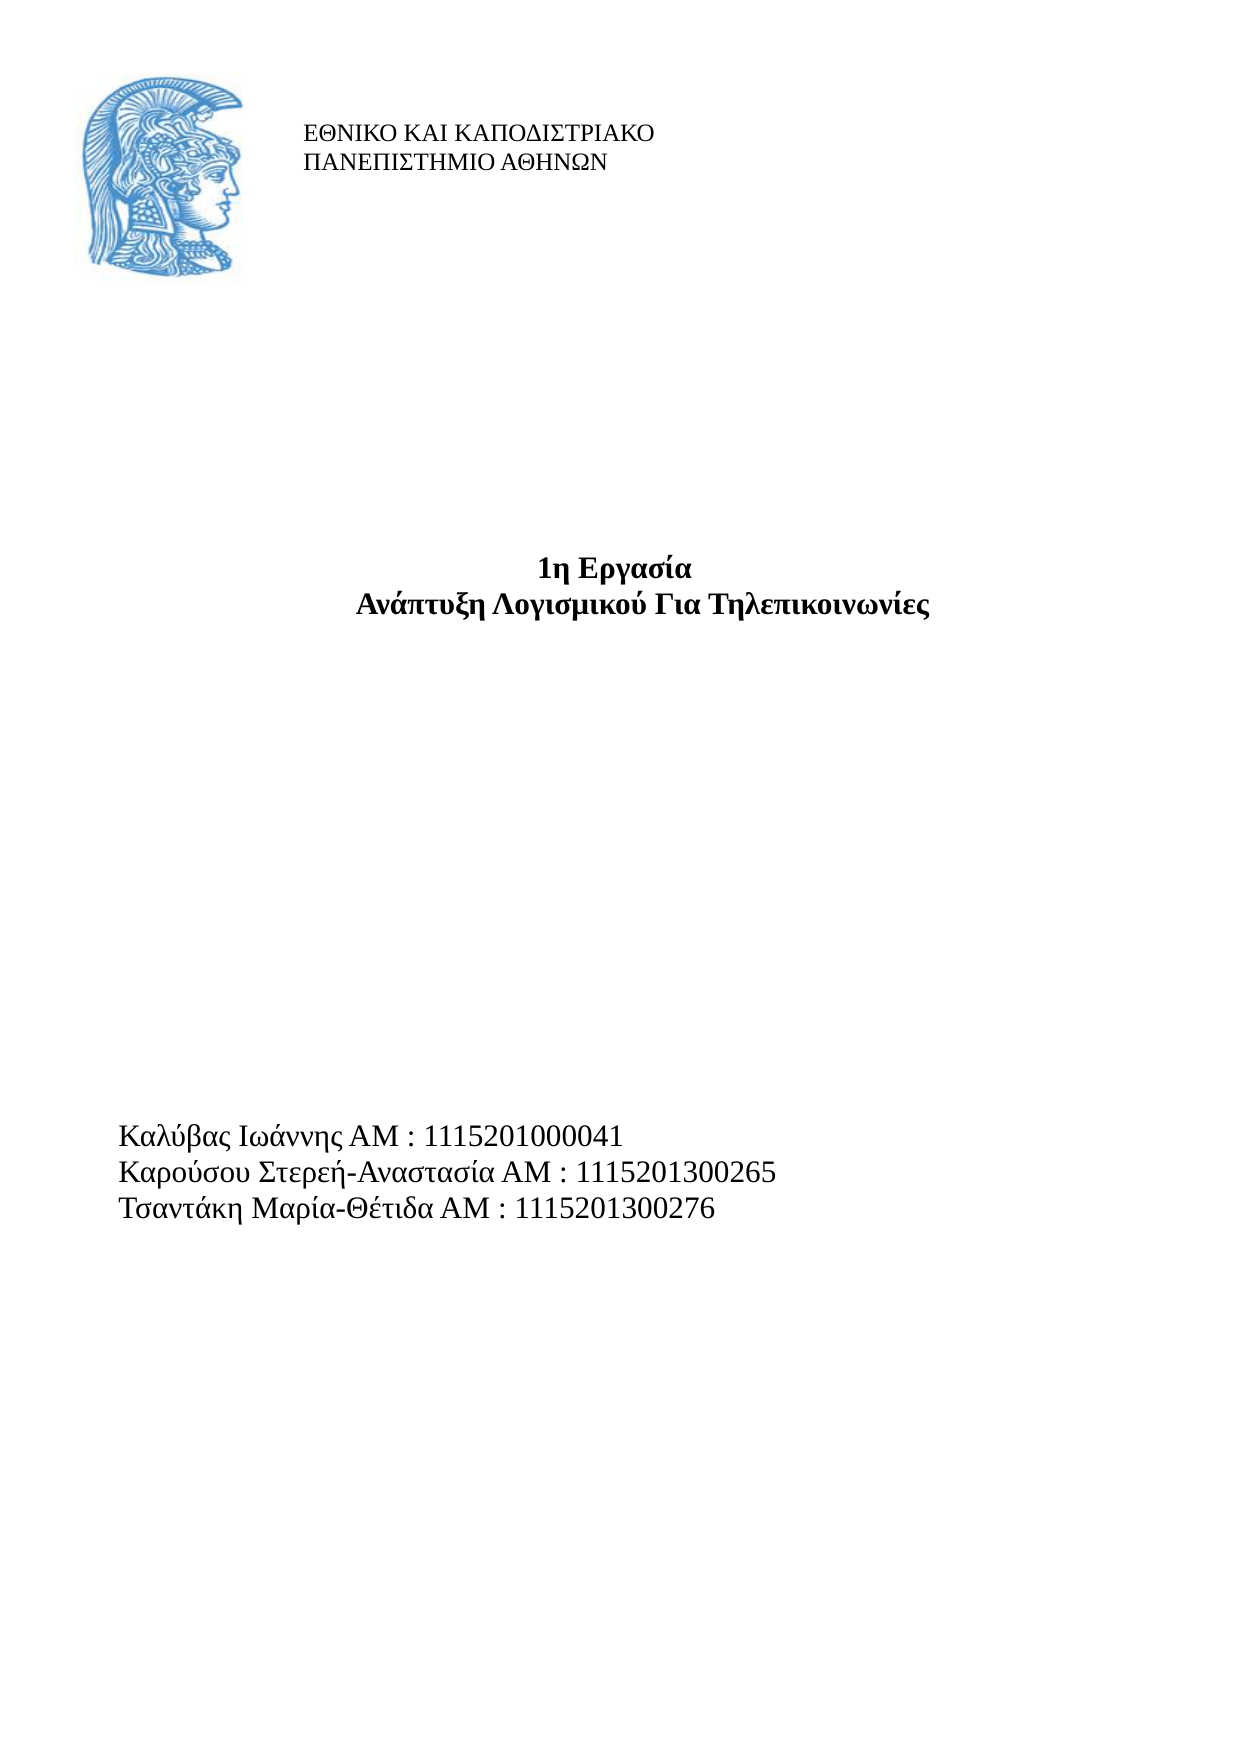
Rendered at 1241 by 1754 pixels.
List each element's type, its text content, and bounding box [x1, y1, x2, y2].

text Τσαντάκη Μαρία-Θέτιδα ΑΜ : 1115201300276 [118, 1189, 1122, 1225]
text Καλύβας Ιωάννης ΑΜ : 1115201000041 [118, 1117, 1122, 1153]
text Ανάπτυξη Λογισμικού Για Τηλεπικοινωνίες [118, 585, 1122, 621]
text Καρούσου Στερεή-Αναστασία ΑΜ : 1115201300265 [118, 1153, 1122, 1189]
picture [28, 36, 303, 321]
text 1η Εργασία [118, 549, 1122, 585]
text ΕΘΝΙΚΟ ΚΑΙ ΚΑΠΟΔΙΣΤΡΙΑΚΟ [303, 118, 1122, 147]
text ΠΑΝΕΠΙΣΤΗΜΙΟ ΑΘΗΝΩΝ [303, 147, 1122, 176]
